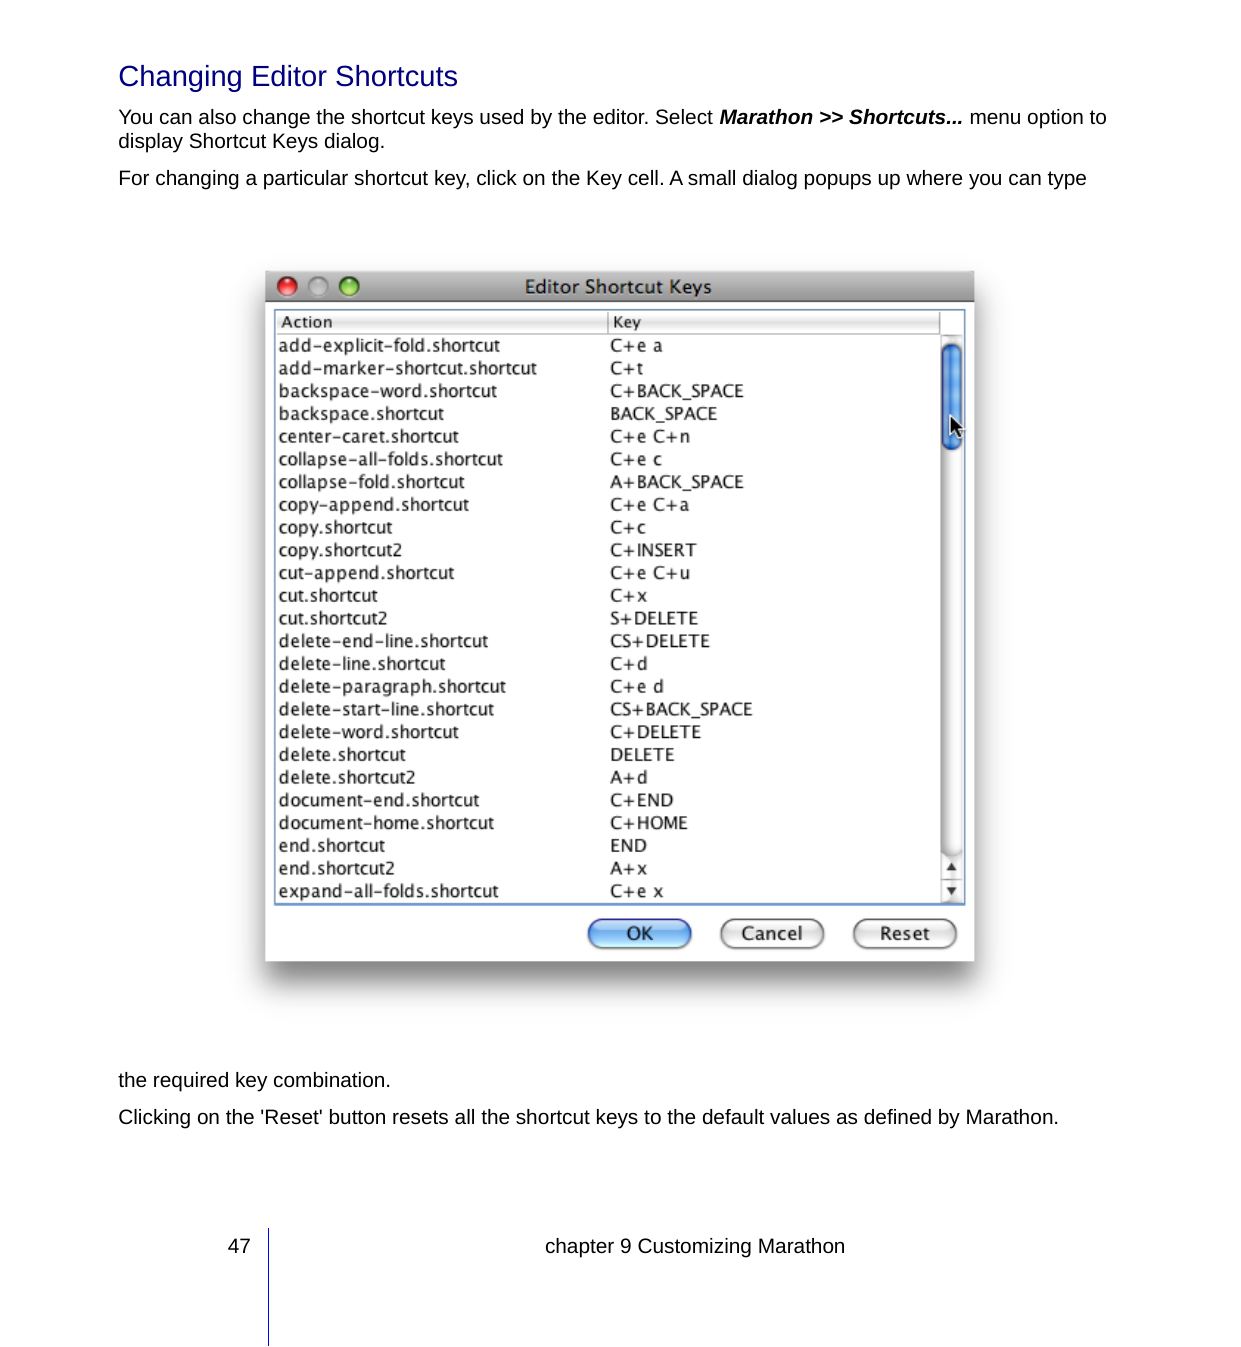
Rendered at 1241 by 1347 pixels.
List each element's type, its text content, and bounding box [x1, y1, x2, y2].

text Clicking on the 'Reset' button resets all the shortcut keys to the default values as defined by Marathon. [118, 1104, 1122, 1128]
subtitle Changing Editor Shortcuts [118, 59, 1122, 92]
picture [177, 207, 1063, 1068]
text For changing a particular shortcut key, click on the Key cell. A small dialog popups up where you can type the required key combination. [118, 165, 1122, 1092]
text You can also change the shortcut keys used by the editor. Select Marathon >> Shortcuts... menu option to display Shortcut Keys dialog. [118, 105, 1122, 153]
